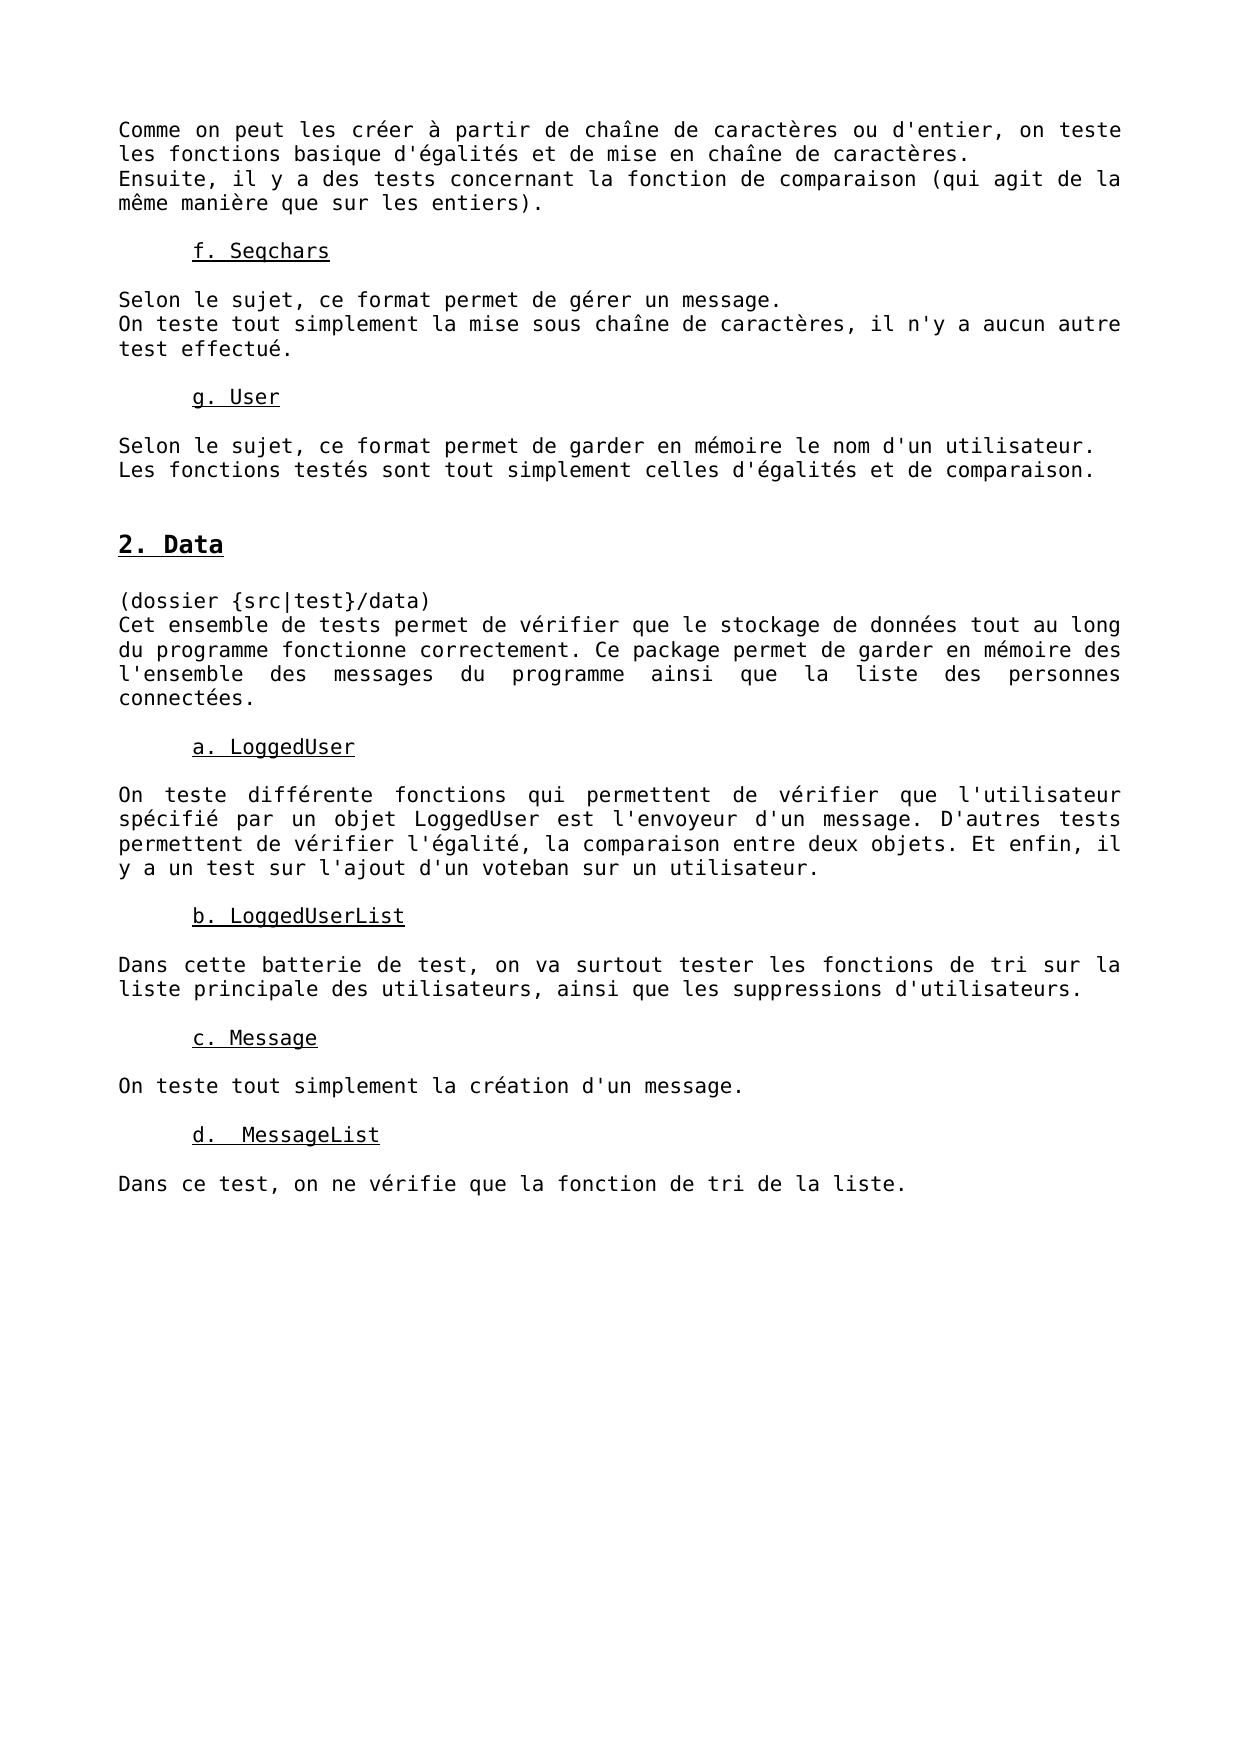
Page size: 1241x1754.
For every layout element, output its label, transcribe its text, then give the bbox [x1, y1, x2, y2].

text f. Seqchars [118, 239, 1122, 264]
text d. MessageList [118, 1123, 1122, 1147]
text c. Message [118, 1026, 1122, 1050]
text Selon le sujet, ce format permet de gérer un message. [118, 288, 1122, 312]
text Ensuite, il y a des tests concernant la fonction de comparaison (qui agit de la même manière que sur les entiers). [118, 167, 1122, 215]
text g. User [118, 385, 1122, 409]
text Dans ce test, on ne vérifie que la fonction de tri de la liste. [118, 1172, 1122, 1196]
text On teste différente fonctions qui permettent de vérifier que l'utilisateur spécifié par un objet LoggedUser est l'envoyeur d'un message. D'autres tests permettent de vérifier l'égalité, la comparaison entre deux objets. Et enfin, il y a un test sur l'ajout d'un voteban sur un utilisateur. [118, 783, 1122, 880]
text Comme on peut les créer à partir de chaîne de caractères ou d'entier, on teste les fonctions basique d'égalités et de mise en chaîne de caractères. [118, 118, 1122, 167]
text b. LoggedUserList [118, 904, 1122, 929]
text On teste tout simplement la création d'un message. [118, 1074, 1122, 1099]
text Les fonctions testés sont tout simplement celles d'égalités et de comparaison. [118, 458, 1122, 482]
text (dossier {src|test}/data) [118, 589, 1122, 613]
text 2. Data [118, 531, 1122, 560]
text Cet ensemble de tests permet de vérifier que le stockage de données tout au long du programme fonctionne correctement. Ce package permet de garder en mémoire des l'ensemble des messages du programme ainsi que la liste des personnes connectées. [118, 613, 1122, 710]
text On teste tout simplement la mise sous chaîne de caractères, il n'y a aucun autre test effectué. [118, 312, 1122, 361]
text Dans cette batterie de test, on va surtout tester les fonctions de tri sur la liste principale des utilisateurs, ainsi que les suppressions d'utilisateurs. [118, 953, 1122, 1002]
text Selon le sujet, ce format permet de garder en mémoire le nom d'un utilisateur. [118, 434, 1122, 458]
text a. LoggedUser [118, 735, 1122, 759]
